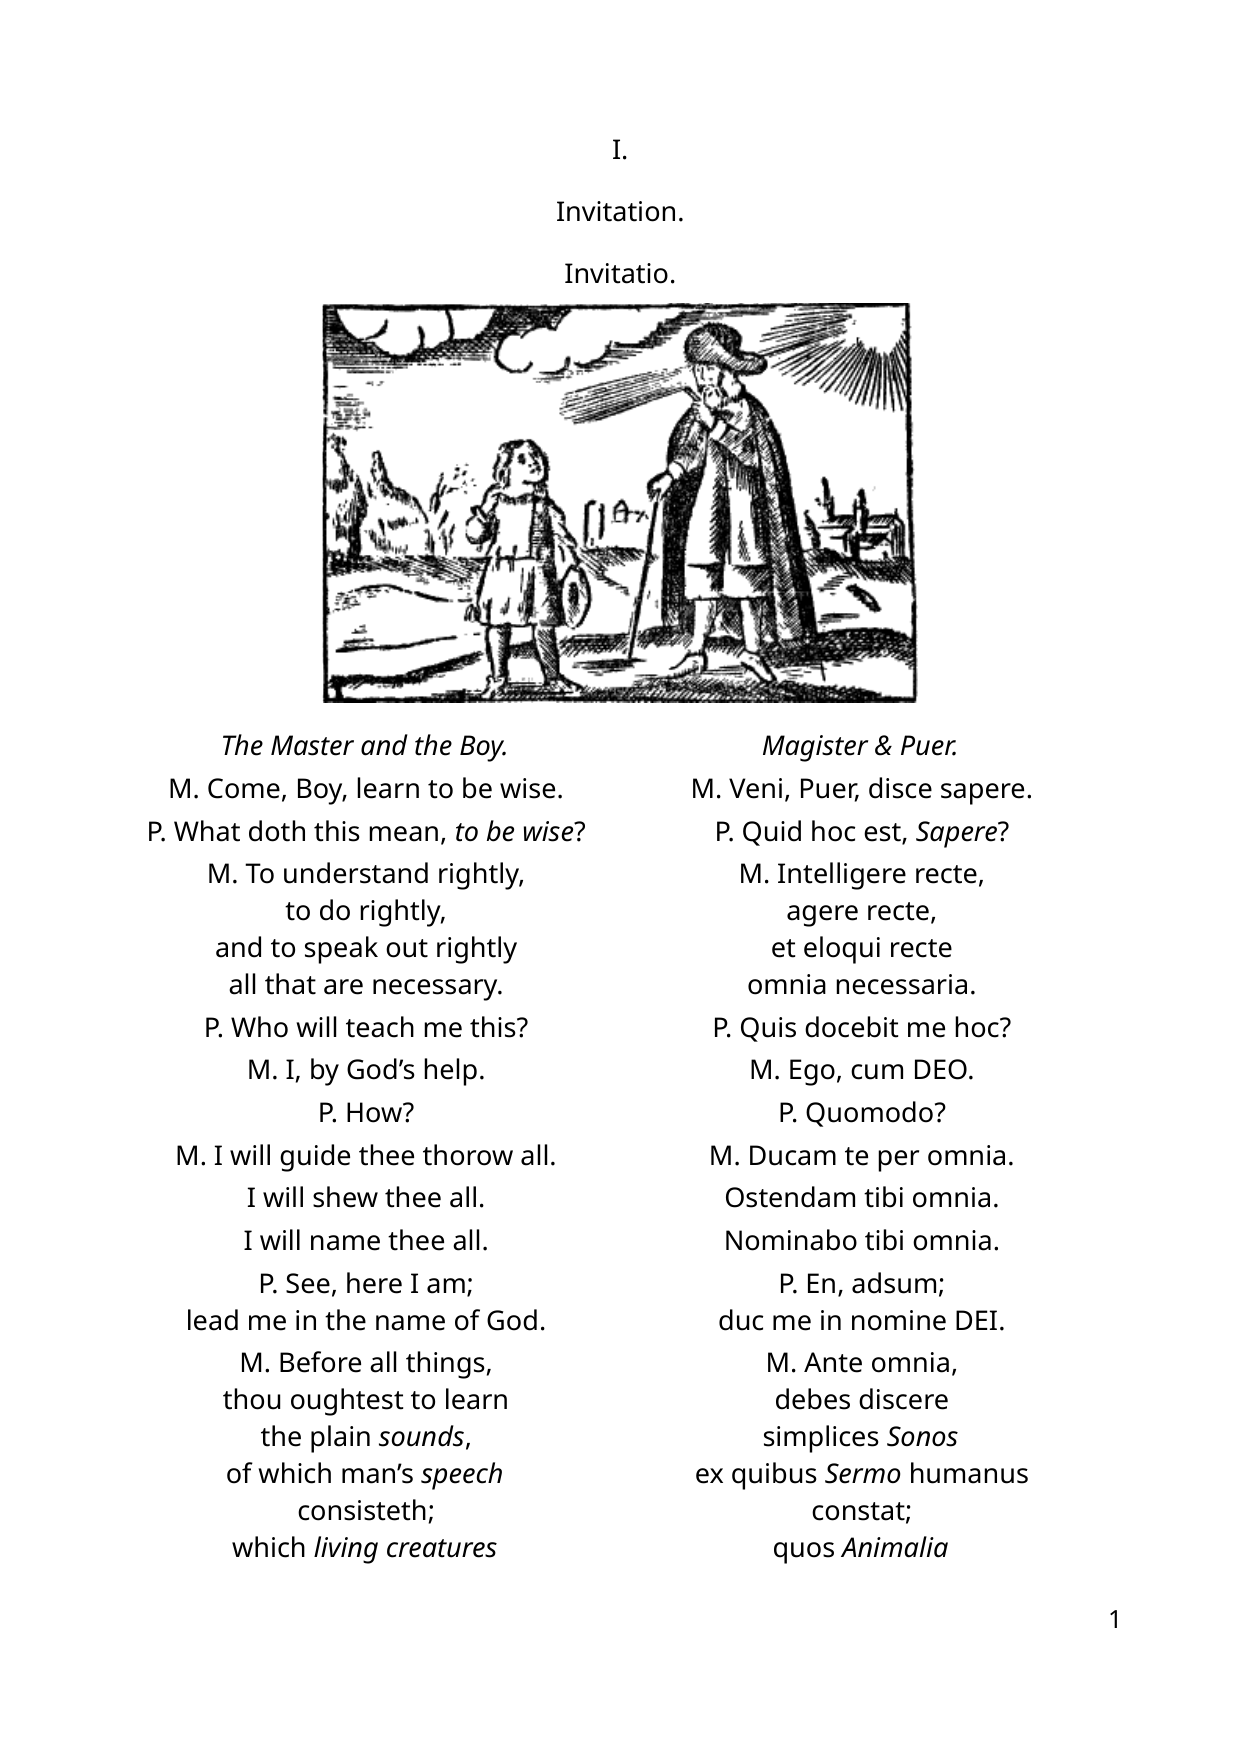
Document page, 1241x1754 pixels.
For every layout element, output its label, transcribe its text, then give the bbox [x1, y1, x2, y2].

table_cell M. Before all things, thou oughtest to learn the plain sounds, of which man’s speech consisteth; which living creatures [118, 1341, 614, 1568]
table_cell M. Come, Boy, learn to be wise. [118, 766, 614, 809]
table_cell I will shew thee all. [118, 1176, 614, 1219]
table_cell M. I, by God’s help. [118, 1048, 614, 1091]
table_cell P. En, adsum; duc me in nomine DEI. [614, 1261, 1109, 1341]
table_cell M. I will guide thee thorow all. [118, 1133, 614, 1176]
table_cell P. Quomodo? [614, 1091, 1109, 1133]
table_cell Ostendam tibi omnia. [614, 1176, 1109, 1219]
table_header The Master and the Boy. [118, 724, 614, 766]
table_cell P. Who will teach me this? [118, 1005, 614, 1048]
table_cell I will name thee all. [118, 1219, 614, 1261]
table_cell M. Ante omnia, debes discere simplices Sonos ex quibus Sermo humanus constat; quos Animalia [614, 1341, 1109, 1568]
table_cell M. Veni, Puer, disce sapere. [614, 766, 1109, 809]
table_cell M. Ducam te per omnia. [614, 1133, 1109, 1176]
subtitle Invitation. [118, 192, 1122, 229]
table_cell P. See, here I am; lead me in the name of God. [118, 1261, 614, 1341]
table_cell M. To understand rightly, to do rightly, and to speak out rightly all that are necessary. [118, 852, 614, 1005]
table_header Magister & Puer. [614, 724, 1109, 766]
table_cell Nominabo tibi omnia. [614, 1219, 1109, 1261]
table_cell P. What doth this mean, to be wise? [118, 809, 614, 852]
subtitle Invitatio. [118, 254, 1122, 291]
subtitle I. [118, 131, 1122, 167]
table_cell P. Quid hoc est, Sapere? [614, 809, 1109, 852]
table_cell M. Intelligere recte, agere recte, et eloqui recte omnia necessaria. [614, 852, 1109, 1005]
picture [322, 303, 918, 703]
table_cell P. How? [118, 1091, 614, 1133]
table_cell M. Ego, cum DEO. [614, 1048, 1109, 1091]
table_cell P. Quis docebit me hoc? [614, 1005, 1109, 1048]
